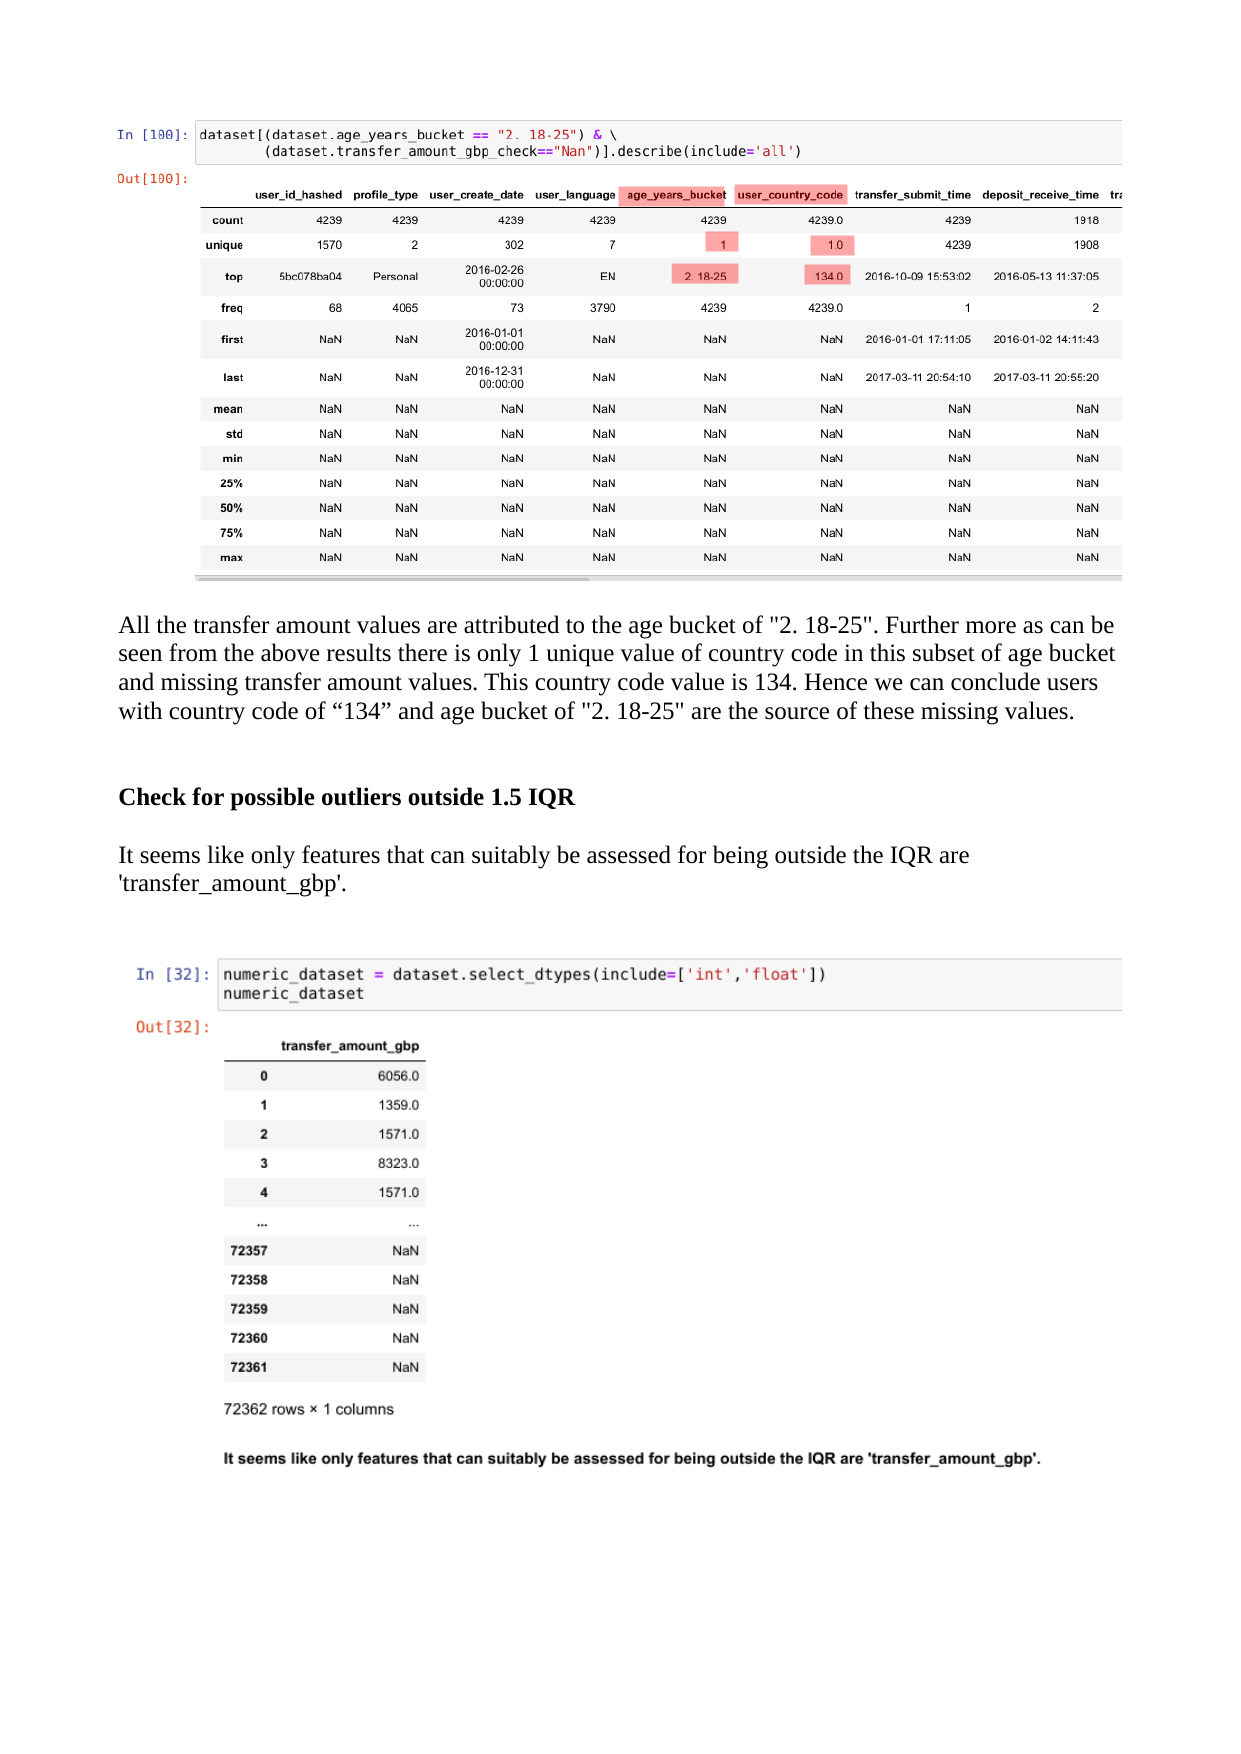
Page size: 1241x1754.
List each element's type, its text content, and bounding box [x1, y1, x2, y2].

text Check for possible outliers outside 1.5 IQR [118, 782, 1122, 811]
picture [118, 954, 1123, 1475]
text All the transfer amount values are attributed to the age bucket of "2. 18-25". Further more as can be seen from the above results there is only 1 unique value of country code in this subset of age bucket and missing transfer amount values. This country code value is 134. Hence we can conclude users with country code of “134” and age bucket of "2. 18-25" are the source of these missing values. [118, 610, 1122, 725]
picture [118, 118, 1123, 581]
text It seems like only features that can suitably be assessed for being outside the IQR are 'transfer_amount_gbp'. [118, 840, 1122, 897]
